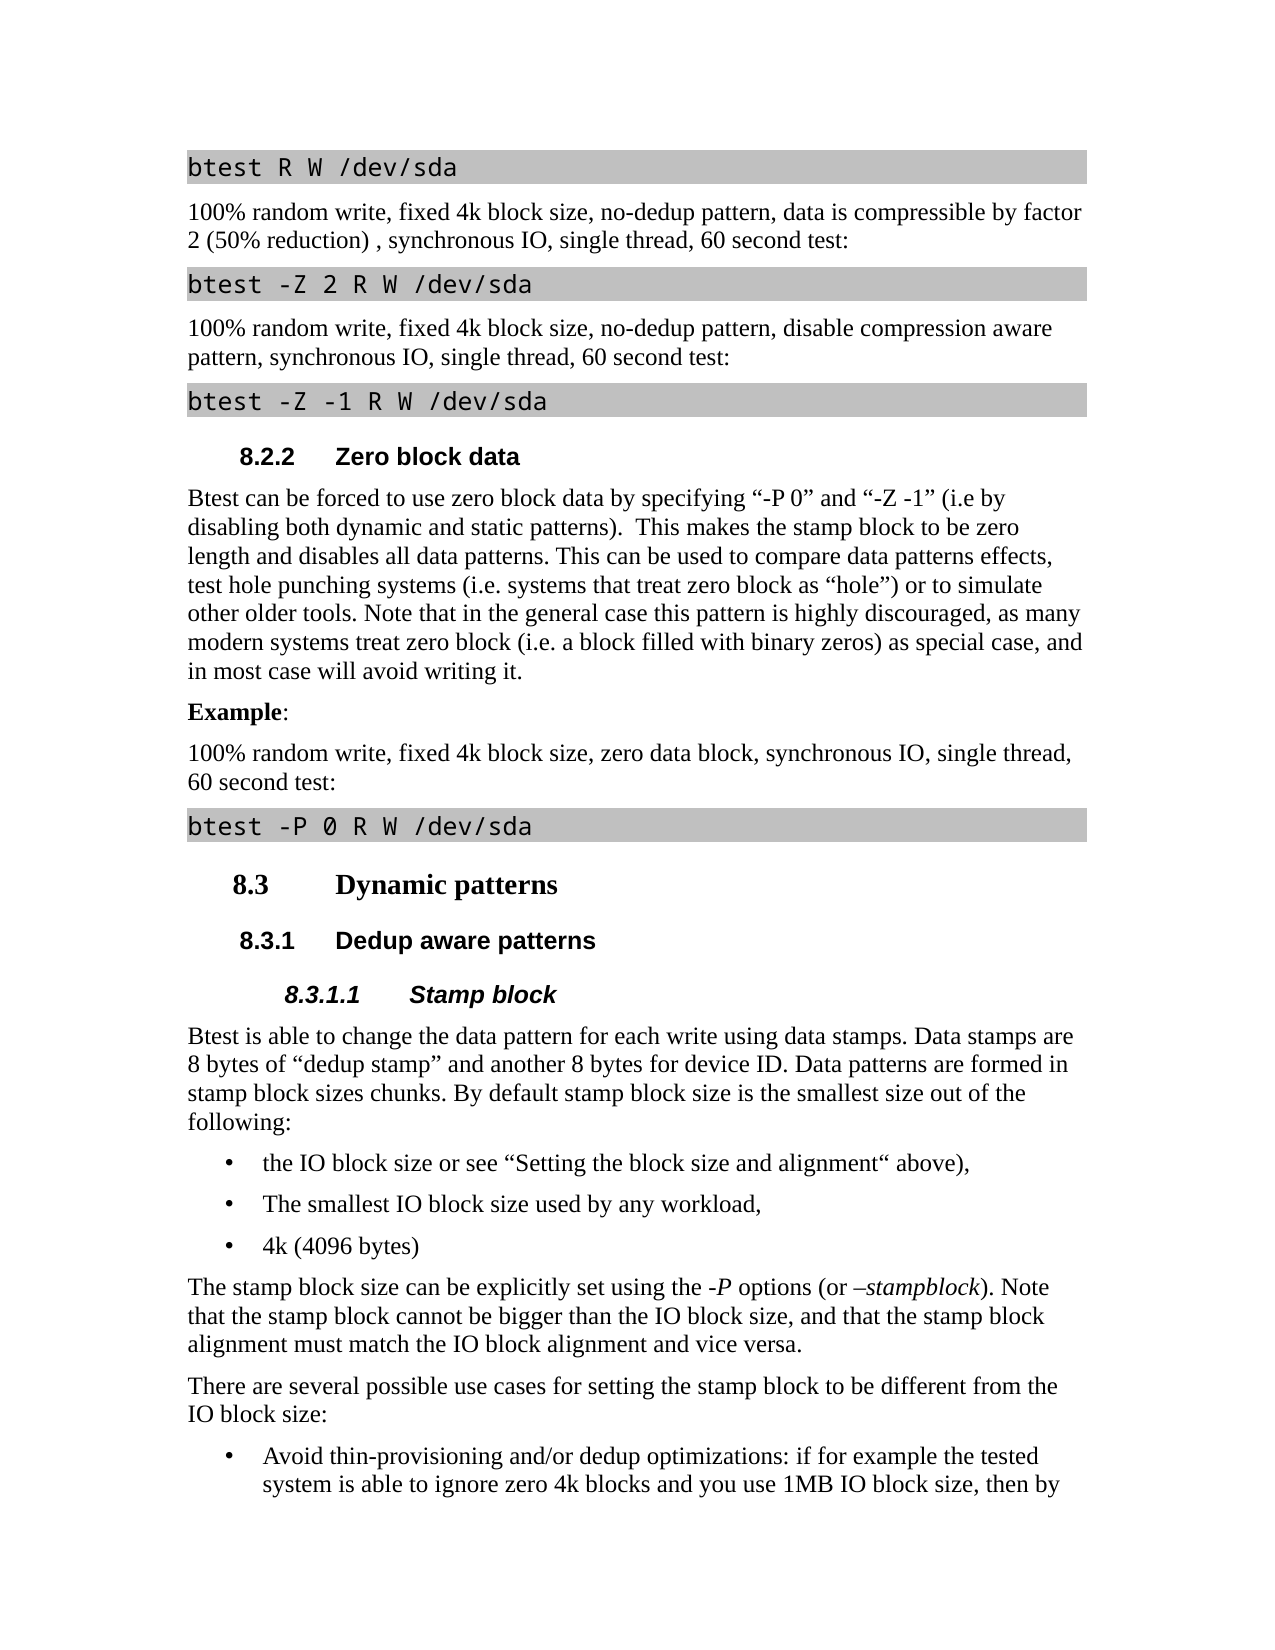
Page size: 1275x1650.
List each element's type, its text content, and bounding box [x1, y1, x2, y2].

text 100% random write, fixed 4k block size, no-dedup pattern, disable compression aware pattern, synchronous IO, single thread, 60 second test: [187, 313, 1087, 371]
subtitle Zero block data [232, 442, 1087, 471]
text btest -P 0 R W /dev/sda [187, 808, 1087, 842]
subtitle Dynamic patterns [225, 867, 1087, 901]
text btest -Z 2 R W /dev/sda [187, 267, 1087, 301]
subtitle Dedup aware patterns [232, 926, 1087, 955]
list Avoid thin-provisioning and/or dedup optimizations: if for example the tested system is able to ignore zero 4k blocks and you use 1MB IO block size, then by [225, 1441, 1087, 1498]
text 100% random write, fixed 4k block size, zero data block, synchronous IO, single thread, 60 second test: [187, 738, 1087, 796]
list 4k (4096 bytes) [225, 1231, 1087, 1259]
list the IO block size or see “Setting the block size and alignment“ above), [225, 1148, 1087, 1177]
text Example: [187, 697, 1087, 726]
text There are several possible use cases for setting the stamp block to be different from the IO block size: [187, 1371, 1087, 1428]
text btest -Z -1 R W /dev/sda [187, 383, 1087, 417]
list The smallest IO block size used by any workload, [225, 1189, 1087, 1218]
text Btest is able to change the data pattern for each write using data stamps. Data stamps are 8 bytes of “dedup stamp” and another 8 bytes for device ID. Data patterns are formed in stamp block sizes chunks. By default stamp block size is the smallest size out of the following: [187, 1021, 1087, 1136]
text Btest can be forced to use zero block data by specifying “-P 0” and “-Z -1” (i.e by disabling both dynamic and static patterns). This makes the stamp block to be zero length and disables all data patterns. This can be used to compare data patterns effects, test hole punching systems (i.e. systems that treat zero block as “hole”) or to simulate other older tools. Note that in the general case this pattern is highly discouraged, as many modern systems treat zero block (i.e. a block filled with binary zeros) as special case, and in most case will avoid writing it. [187, 483, 1087, 685]
text btest R W /dev/sda [187, 150, 1087, 184]
text 100% random write, fixed 4k block size, no-dedup pattern, data is compressible by factor 2 (50% reduction) , synchronous IO, single thread, 60 second test: [187, 197, 1087, 254]
text The stamp block size can be explicitly set using the -P options (or –stampblock). Note that the stamp block cannot be bigger than the IO block size, and that the stamp block alignment must match the IO block alignment and vice versa. [187, 1272, 1087, 1358]
subtitle Stamp block [232, 980, 1087, 1008]
